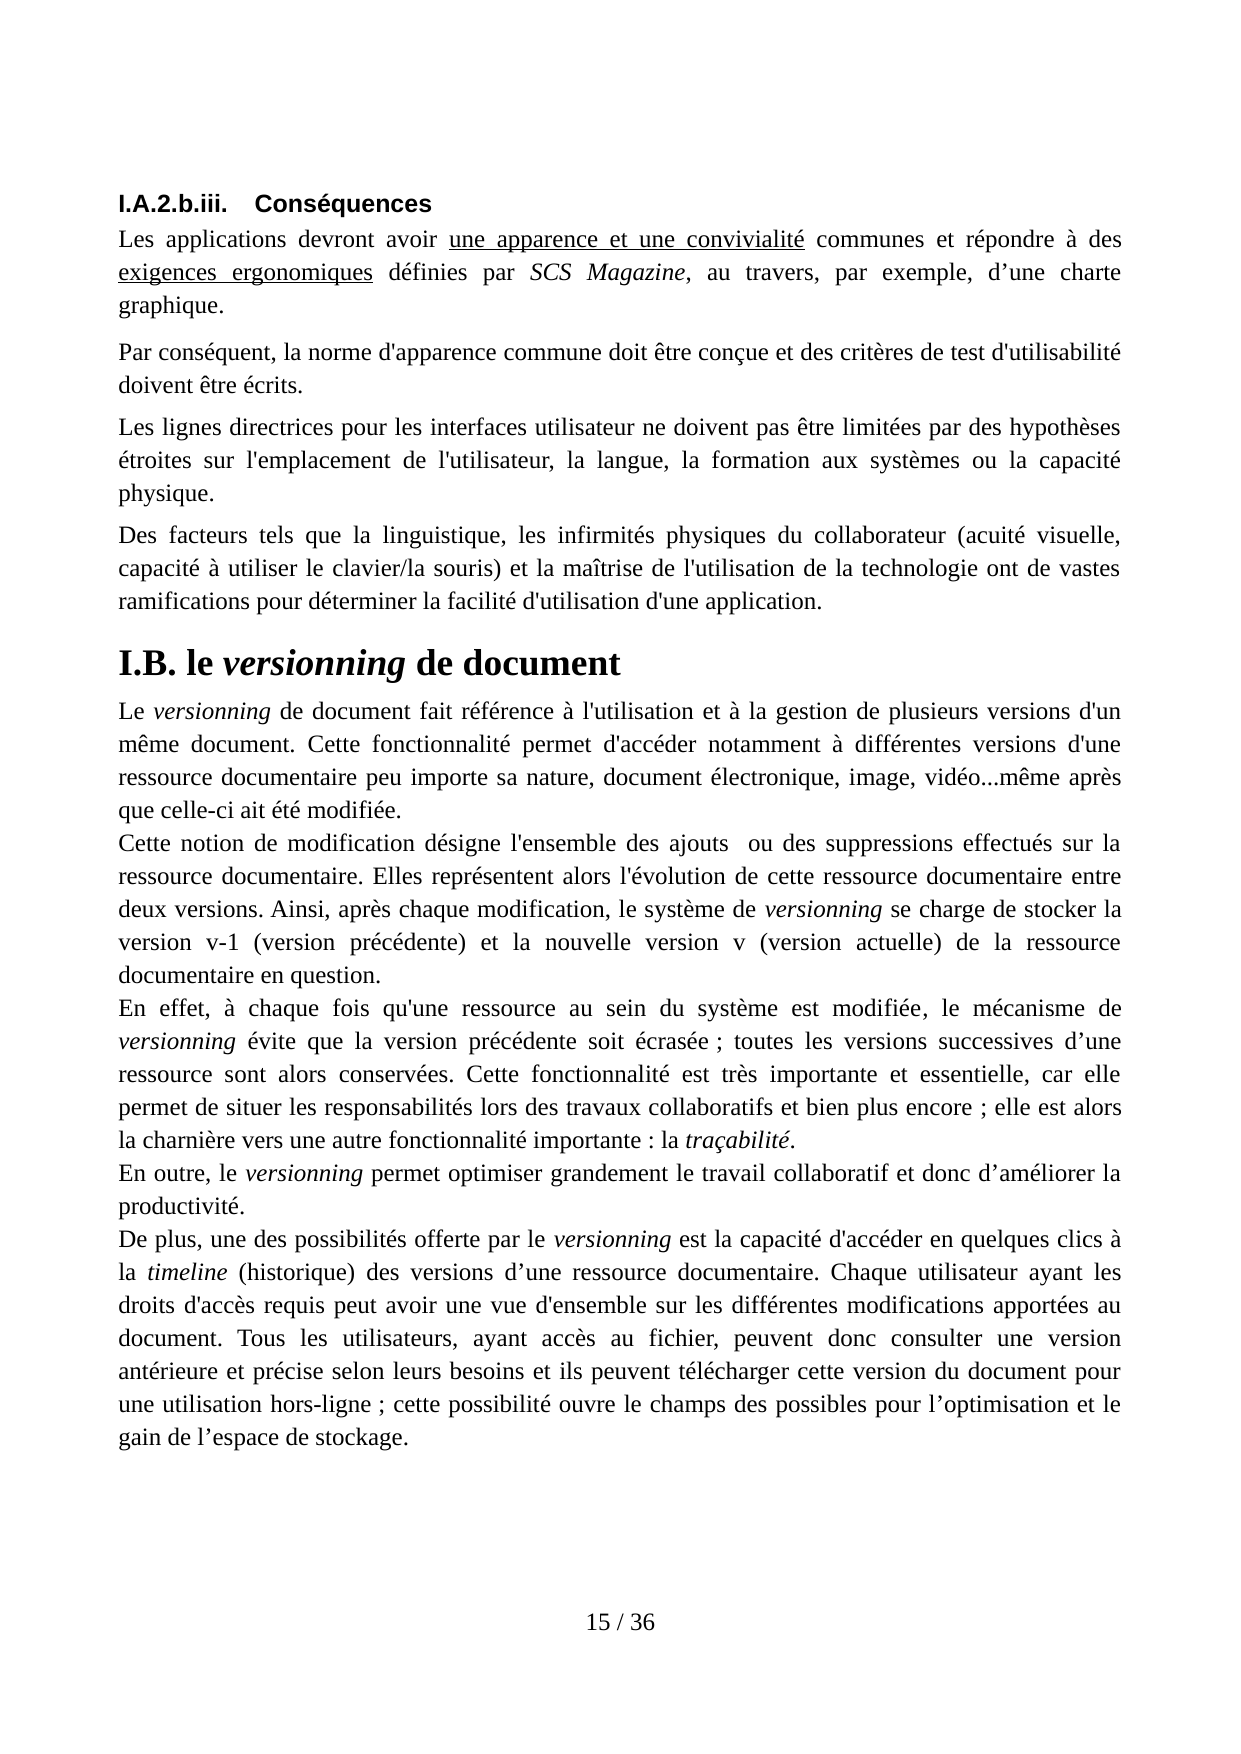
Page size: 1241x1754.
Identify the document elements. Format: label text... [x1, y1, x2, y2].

subtitle Conséquences [118, 189, 1122, 218]
text Par conséquent, la norme d'apparence commune doit être conçue et des critères de test d'utilisabilité doivent être écrits. [118, 337, 1122, 399]
text Les lignes directrices pour les interfaces utilisateur ne doivent pas être limitées par des hypothèses étroites sur l'emplacement de l'utilisateur, la langue, la formation aux systèmes ou la capacité physique. [118, 412, 1122, 507]
text Cette notion de modification désigne l'ensemble des ajouts ou des suppressions effectués sur la ressource documentaire. Elles représentent alors l'évolution de cette ressource documentaire entre deux versions. Ainsi, après chaque modification, le système de versionning se charge de stocker la version v-1 (version précédente) et la nouvelle version v (version actuelle) de la ressource documentaire en question. [118, 828, 1122, 989]
text Le versionning de document fait référence à l'utilisation et à la gestion de plusieurs versions d'un même document. Cette fonctionnalité permet d'accéder notamment à différentes versions d'une ressource documentaire peu importe sa nature, document électronique, image, vidéo...même après que celle-ci ait été modifiée. [118, 696, 1122, 824]
text Les applications devront avoir une apparence et une convivialité communes et répondre à des exigences ergonomiques définies par SCS Magazine, au travers, par exemple, d’une charte graphique. [118, 224, 1122, 319]
text De plus, une des possibilités offerte par le versionning est la capacité d'accéder en quelques clics à la timeline (historique) des versions d’une ressource documentaire. Chaque utilisateur ayant les droits d'accès requis peut avoir une vue d'ensemble sur les différentes modifications apportées au document. Tous les utilisateurs, ayant accès au fichier, peuvent donc consulter une version antérieure et précise selon leurs besoins et ils peuvent télécharger cette version du document pour une utilisation hors-ligne ; cette possibilité ouvre le champs des possibles pour l’optimisation et le gain de l’espace de stockage. [118, 1224, 1122, 1451]
text En effet, à chaque fois qu'une ressource au sein du système est modifiée, le mécanisme de versionning évite que la version précédente soit écrasée ; toutes les versions successives d’une ressource sont alors conservées. Cette fonctionnalité est très importante et essentielle, car elle permet de situer les responsabilités lors des travaux collaboratifs et bien plus encore ; elle est alors la charnière vers une autre fonctionnalité importante : la traçabilité. [118, 993, 1122, 1154]
subtitle le versionning de document [118, 640, 1122, 683]
text En outre, le versionning permet optimiser grandement le travail collaboratif et donc d’améliorer la productivité. [118, 1158, 1122, 1220]
text Des facteurs tels que la linguistique, les infirmités physiques du collaborateur (acuité visuelle, capacité à utiliser le clavier/la souris) et la maîtrise de l'utilisation de la technologie ont de vastes ramifications pour déterminer la facilité d'utilisation d'une application. [118, 520, 1122, 615]
